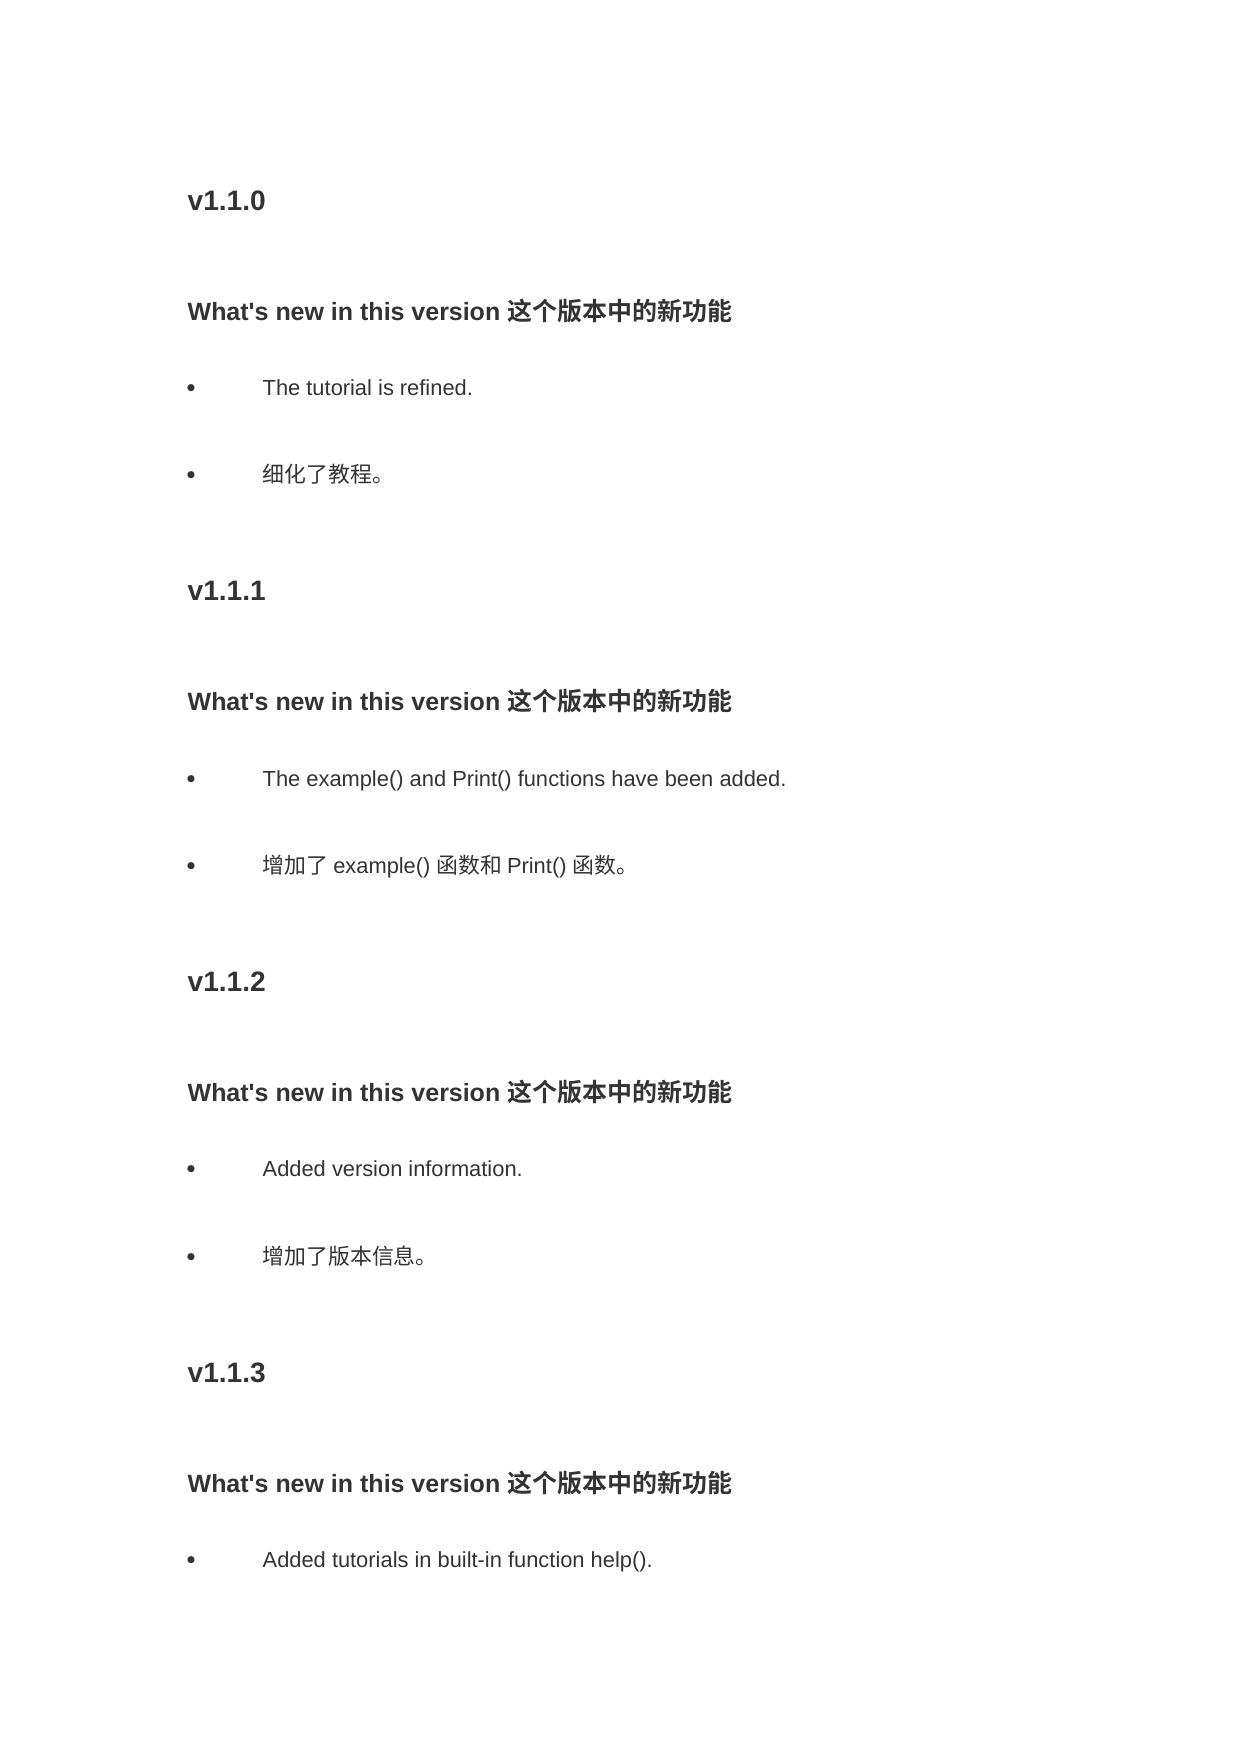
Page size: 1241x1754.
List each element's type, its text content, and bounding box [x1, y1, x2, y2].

text What's new in this version 这个版本中的新功能 [187, 1049, 1053, 1111]
text What's new in this version 这个版本中的新功能 [187, 268, 1053, 330]
list 细化了教程。 [187, 432, 1053, 494]
text What's new in this version 这个版本中的新功能 [187, 1439, 1053, 1502]
text v1.1.2 [187, 939, 1053, 1002]
list 增加了版本信息。 [187, 1213, 1053, 1275]
text v1.1.1 [187, 549, 1053, 611]
list Added tutorials in built-in function help(). [187, 1518, 1053, 1580]
list 增加了 example() 函数和 Print() 函数。 [187, 822, 1053, 885]
text v1.1.0 [187, 158, 1053, 221]
list The tutorial is refined. [187, 346, 1053, 408]
list The example() and Print() functions have been added. [187, 736, 1053, 799]
text v1.1.3 [187, 1330, 1053, 1393]
text What's new in this version 这个版本中的新功能 [187, 658, 1053, 721]
list Added version information. [187, 1127, 1053, 1189]
